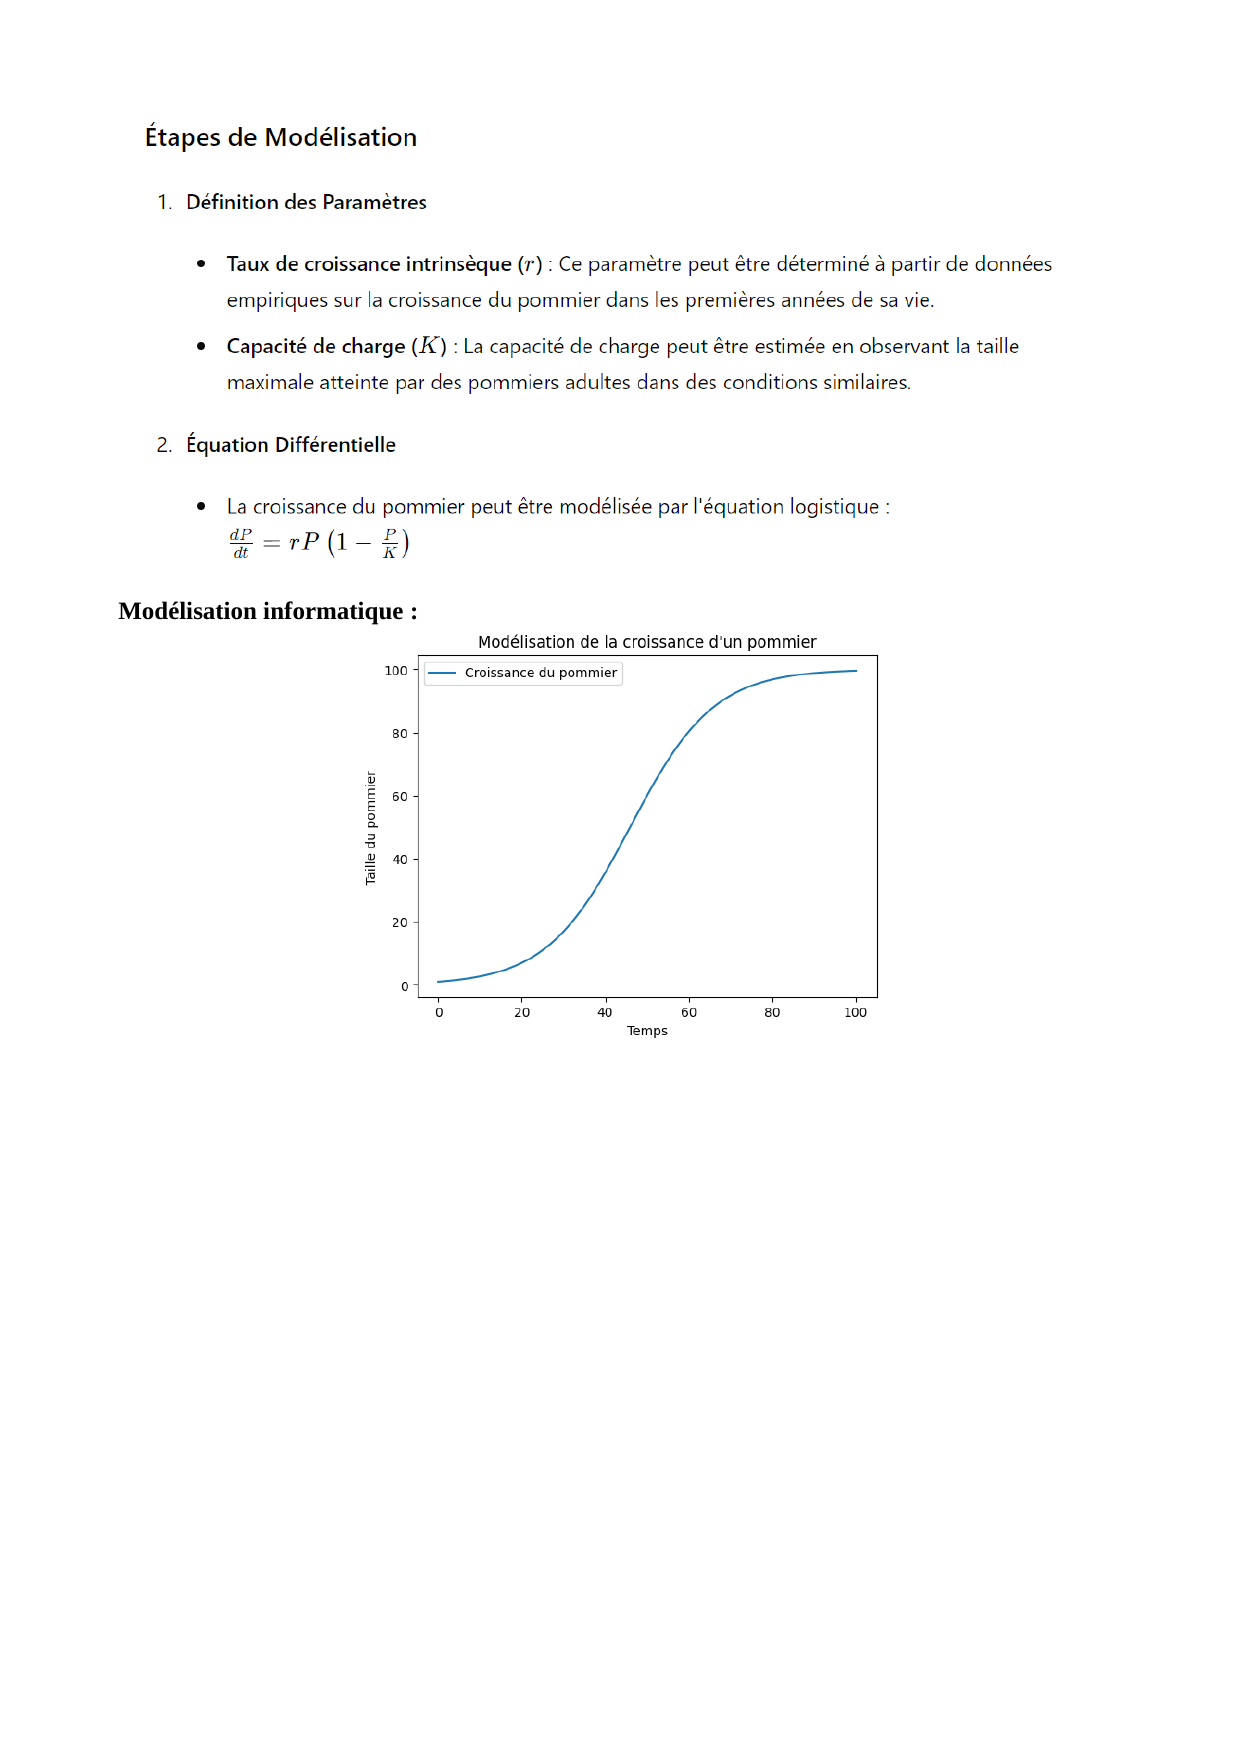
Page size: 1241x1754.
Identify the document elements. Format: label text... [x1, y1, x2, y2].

text Modélisation informatique : [118, 596, 1122, 625]
